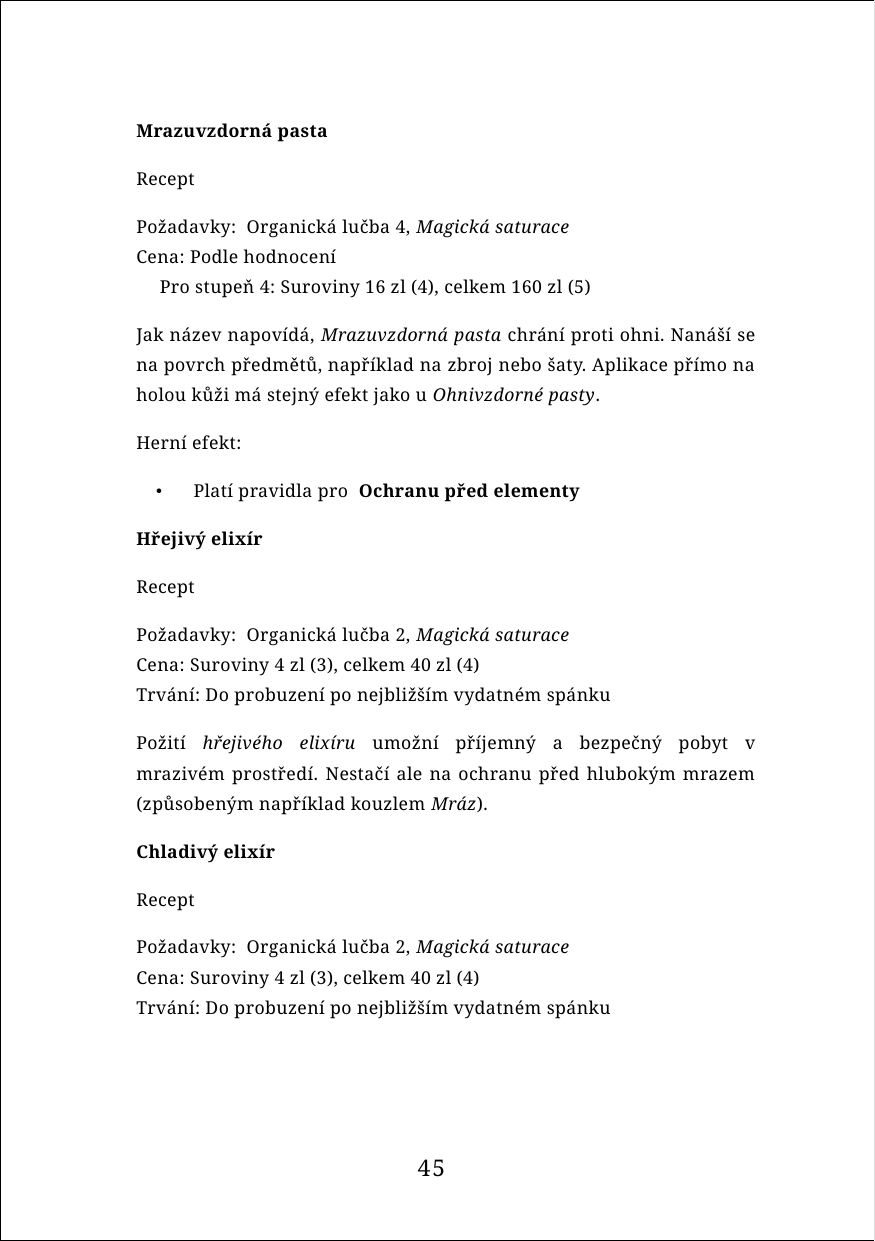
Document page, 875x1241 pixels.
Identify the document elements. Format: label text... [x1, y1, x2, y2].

list Platí pravidla pro Ochranu před elementy [156, 479, 756, 503]
text Hřejivý elixír [136, 527, 756, 551]
text Chladivý elixír [136, 839, 756, 863]
text Herní efekt: [136, 431, 756, 455]
text Recept [136, 166, 756, 190]
text Požadavky: Organická lučba 2, Magická saturace Cena: Suroviny 4 zl (3), celkem 40 zl (4) Trvání: Do probuzení po nejbližším vydatném spánku [136, 935, 756, 1019]
text Požadavky: Organická lučba 2, Magická saturace Cena: Suroviny 4 zl (3), celkem 40 zl (4) Trvání: Do probuzení po nejbližším vydatném spánku [136, 622, 756, 707]
text Recept [136, 574, 756, 599]
text Mrazuvzdorná pasta [136, 118, 756, 142]
text Jak název napovídá, Mrazuvzdorná pasta chrání proti ohni. Nanáší se na povrch předmětů, například na zbroj nebo šaty. Aplikace přímo na holou kůži má stejný efekt jako u Ohnivzdorné pasty. [136, 322, 756, 407]
text Recept [136, 887, 756, 911]
text Požití hřejivého elixíru umožní příjemný a bezpečný pobyt v mrazivém prostředí. Nestačí ale na ochranu před hlubokým mrazem (způsobeným například kouzlem Mráz). [136, 731, 756, 815]
text Požadavky: Organická lučba 4, Magická saturace Cena: Podle hodnocení Pro stupeň 4: Suroviny 16 zl (4), celkem 160 zl (5) [136, 214, 756, 299]
